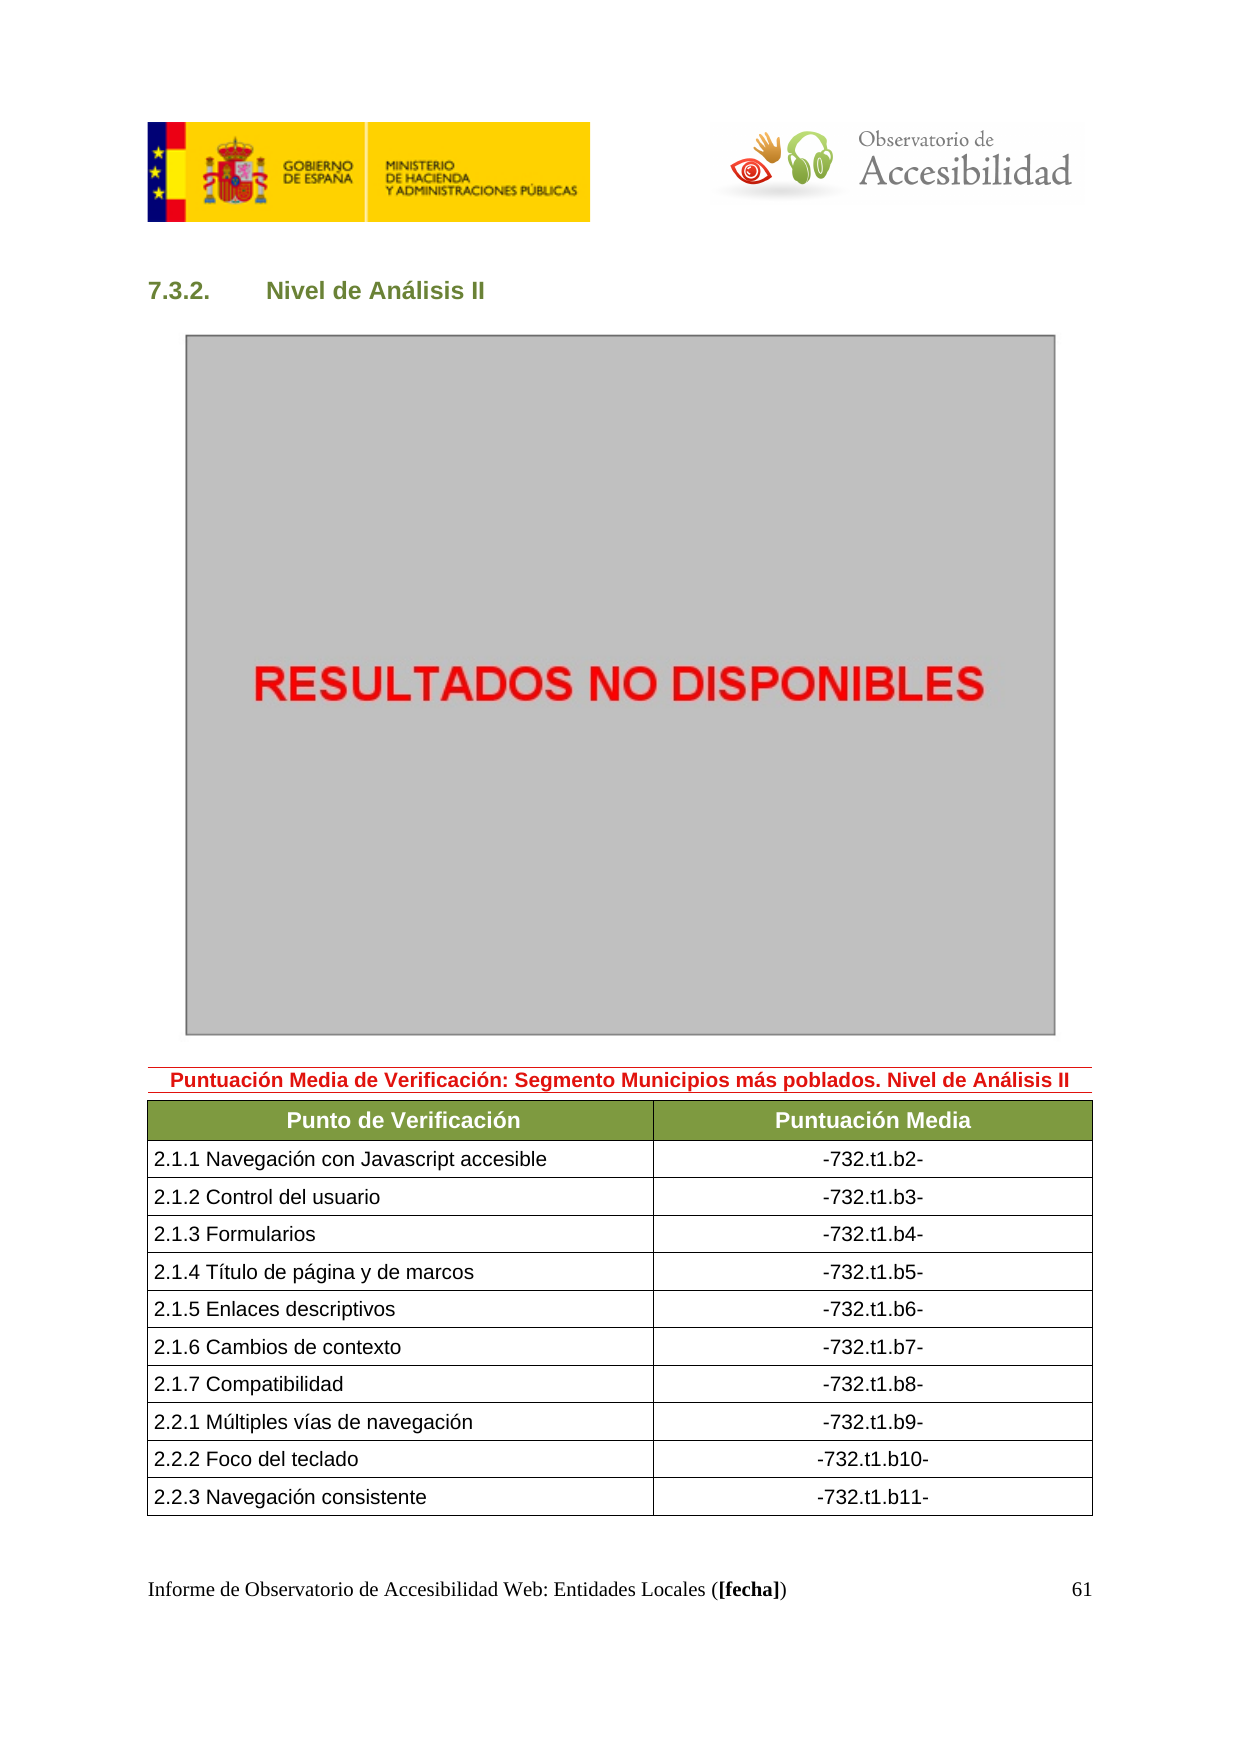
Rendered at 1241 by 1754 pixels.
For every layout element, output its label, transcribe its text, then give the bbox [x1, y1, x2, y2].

table_cell 2.1.3 Formularios [148, 1216, 653, 1252]
table_cell -732.t1.b2- [654, 1141, 1092, 1177]
table_cell -732.t1.b7- [654, 1328, 1092, 1365]
table_cell -732.t1.b9- [654, 1403, 1092, 1440]
table_cell 2.1.1 Navegación con Javascript accesible [148, 1141, 653, 1177]
table_cell -732.t1.b4- [654, 1216, 1092, 1252]
table_cell -732.t1.b3- [654, 1178, 1092, 1215]
table_cell -732.t1.b6- [654, 1291, 1092, 1327]
picture [710, 122, 1086, 205]
picture [147, 122, 591, 222]
table_cell -732.t1.b10- [654, 1441, 1092, 1477]
table_cell -732.t1.b8- [654, 1366, 1092, 1402]
table_cell 2.1.4 Título de página y de marcos [148, 1253, 653, 1290]
table_header Puntuación Media [654, 1101, 1092, 1140]
table_cell 2.1.2 Control del usuario [148, 1178, 653, 1215]
table_cell -732.t1.b5- [654, 1253, 1092, 1290]
list Nivel de Análisis II [148, 276, 1092, 304]
picture [178, 332, 1062, 1042]
table_cell 2.2.3 Navegación consistente [148, 1478, 653, 1515]
table_cell -732.t1.b11- [654, 1478, 1092, 1515]
text Puntuación Media de Verificación: Segmento Municipios más poblados. Nivel de Análisis II [148, 1068, 1092, 1092]
table_cell 2.1.7 Compatibilidad [148, 1366, 653, 1402]
table_cell 2.1.6 Cambios de contexto [148, 1328, 653, 1365]
table_cell 2.2.2 Foco del teclado [148, 1441, 653, 1477]
table_header Punto de Verificación [148, 1101, 653, 1140]
table_cell 2.2.1 Múltiples vías de navegación [148, 1403, 653, 1440]
table_cell 2.1.5 Enlaces descriptivos [148, 1291, 653, 1327]
